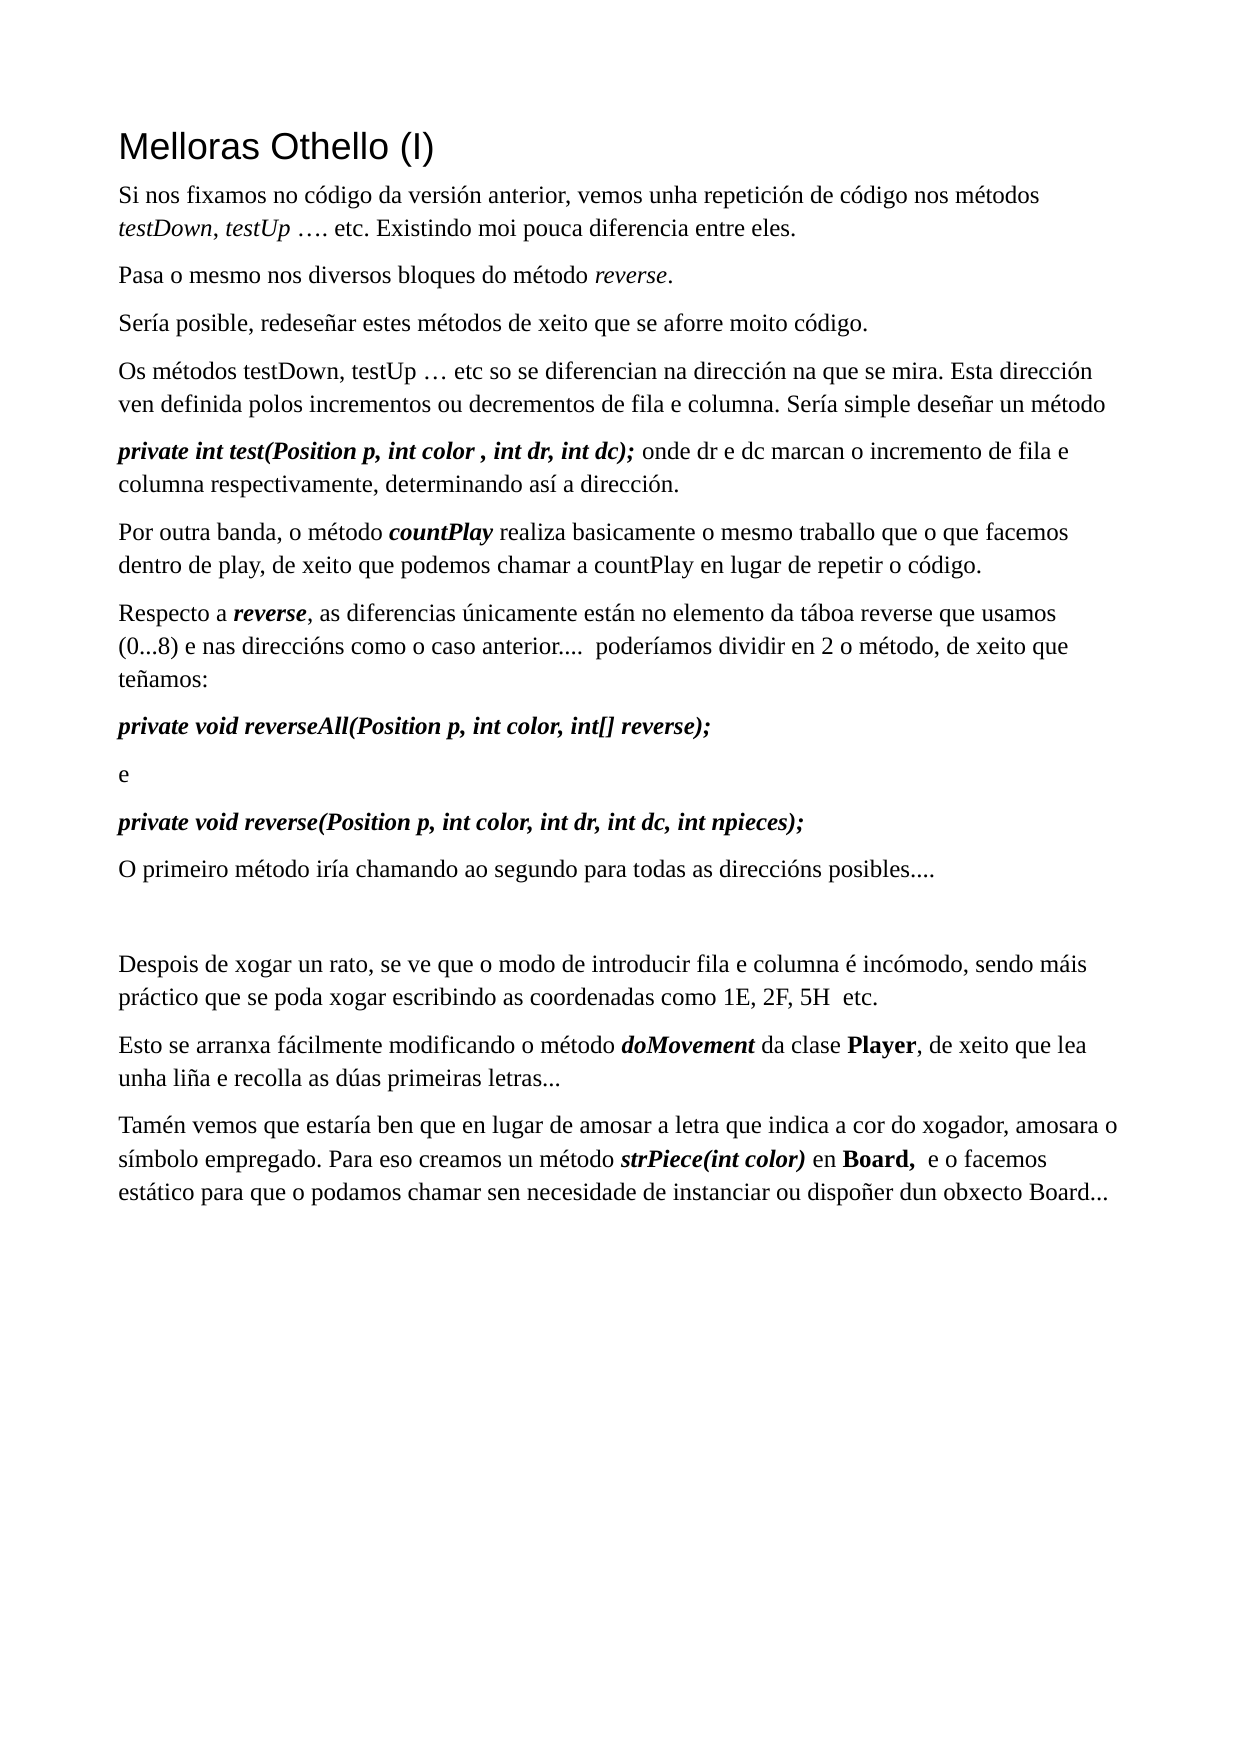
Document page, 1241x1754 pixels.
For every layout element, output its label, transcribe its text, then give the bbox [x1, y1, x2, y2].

text Sería posible, redeseñar estes métodos de xeito que se aforre moito código. [118, 308, 1122, 337]
text O primeiro método iría chamando ao segundo para todas as direccións posibles.... [118, 854, 1122, 883]
text private void reverse(Position p, int color, int dr, int dc, int npieces); [118, 807, 1122, 835]
text Despois de xogar un rato, se ve que o modo de introducir fila e columna é incómodo, sendo máis práctico que se poda xogar escribindo as coordenadas como 1E, 2F, 5H etc. [118, 949, 1122, 1011]
text private int test(Position p, int color , int dr, int dc); onde dr e dc marcan o incremento de fila e columna respectivamente, determinando así a dirección. [118, 436, 1122, 498]
text e [118, 759, 1122, 788]
text Si nos fixamos no código da versión anterior, vemos unha repetición de código nos métodos testDown, testUp …. etc. Existindo moi pouca diferencia entre eles. [118, 180, 1122, 242]
text private void reverseAll(Position p, int color, int[] reverse); [118, 711, 1122, 740]
text Os métodos testDown, testUp … etc so se diferencian na dirección na que se mira. Esta dirección ven definida polos incrementos ou decrementos de fila e columna. Sería simple deseñar un método [118, 356, 1122, 418]
text Respecto a reverse, as diferencias únicamente están no elemento da táboa reverse que usamos (0...8) e nas direccións como o caso anterior.... poderíamos dividir en 2 o método, de xeito que teñamos: [118, 598, 1122, 692]
text Tamén vemos que estaría ben que en lugar de amosar a letra que indica a cor do xogador, amosara o símbolo empregado. Para eso creamos un método strPiece(int color) en Board, e o facemos estático para que o podamos chamar sen necesidade de instanciar ou dispoñer dun obxecto Board... [118, 1111, 1122, 1205]
text Por outra banda, o método countPlay realiza basicamente o mesmo traballo que o que facemos dentro de play, de xeito que podemos chamar a countPlay en lugar de repetir o código. [118, 517, 1122, 579]
subtitle Melloras Othello (I) [118, 124, 1122, 167]
text Esto se arranxa fácilmente modificando o método doMovement da clase Player, de xeito que lea unha liña e recolla as dúas primeiras letras... [118, 1030, 1122, 1092]
text Pasa o mesmo nos diversos bloques do método reverse. [118, 261, 1122, 289]
